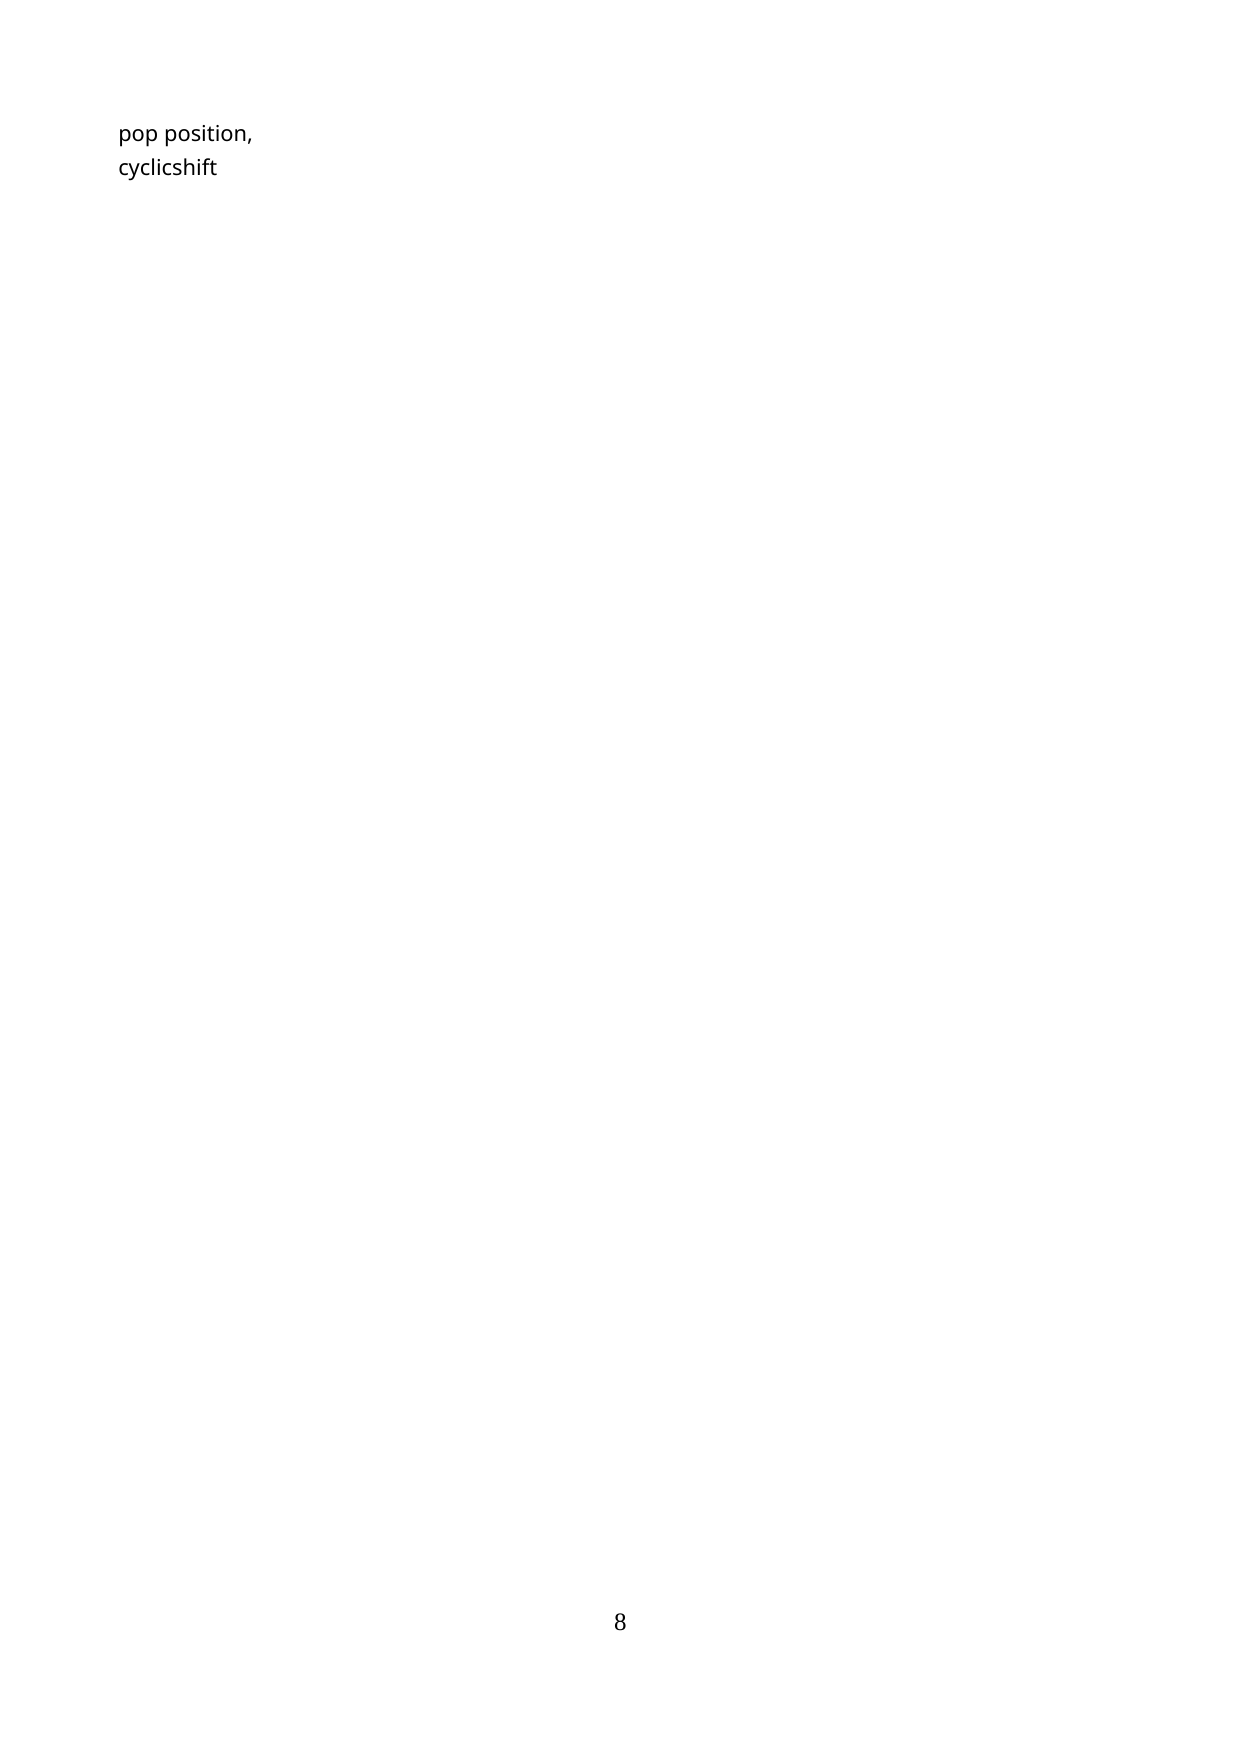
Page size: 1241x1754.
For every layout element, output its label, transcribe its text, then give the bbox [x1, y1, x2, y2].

text pop position, cyclicshift [118, 118, 1122, 182]
